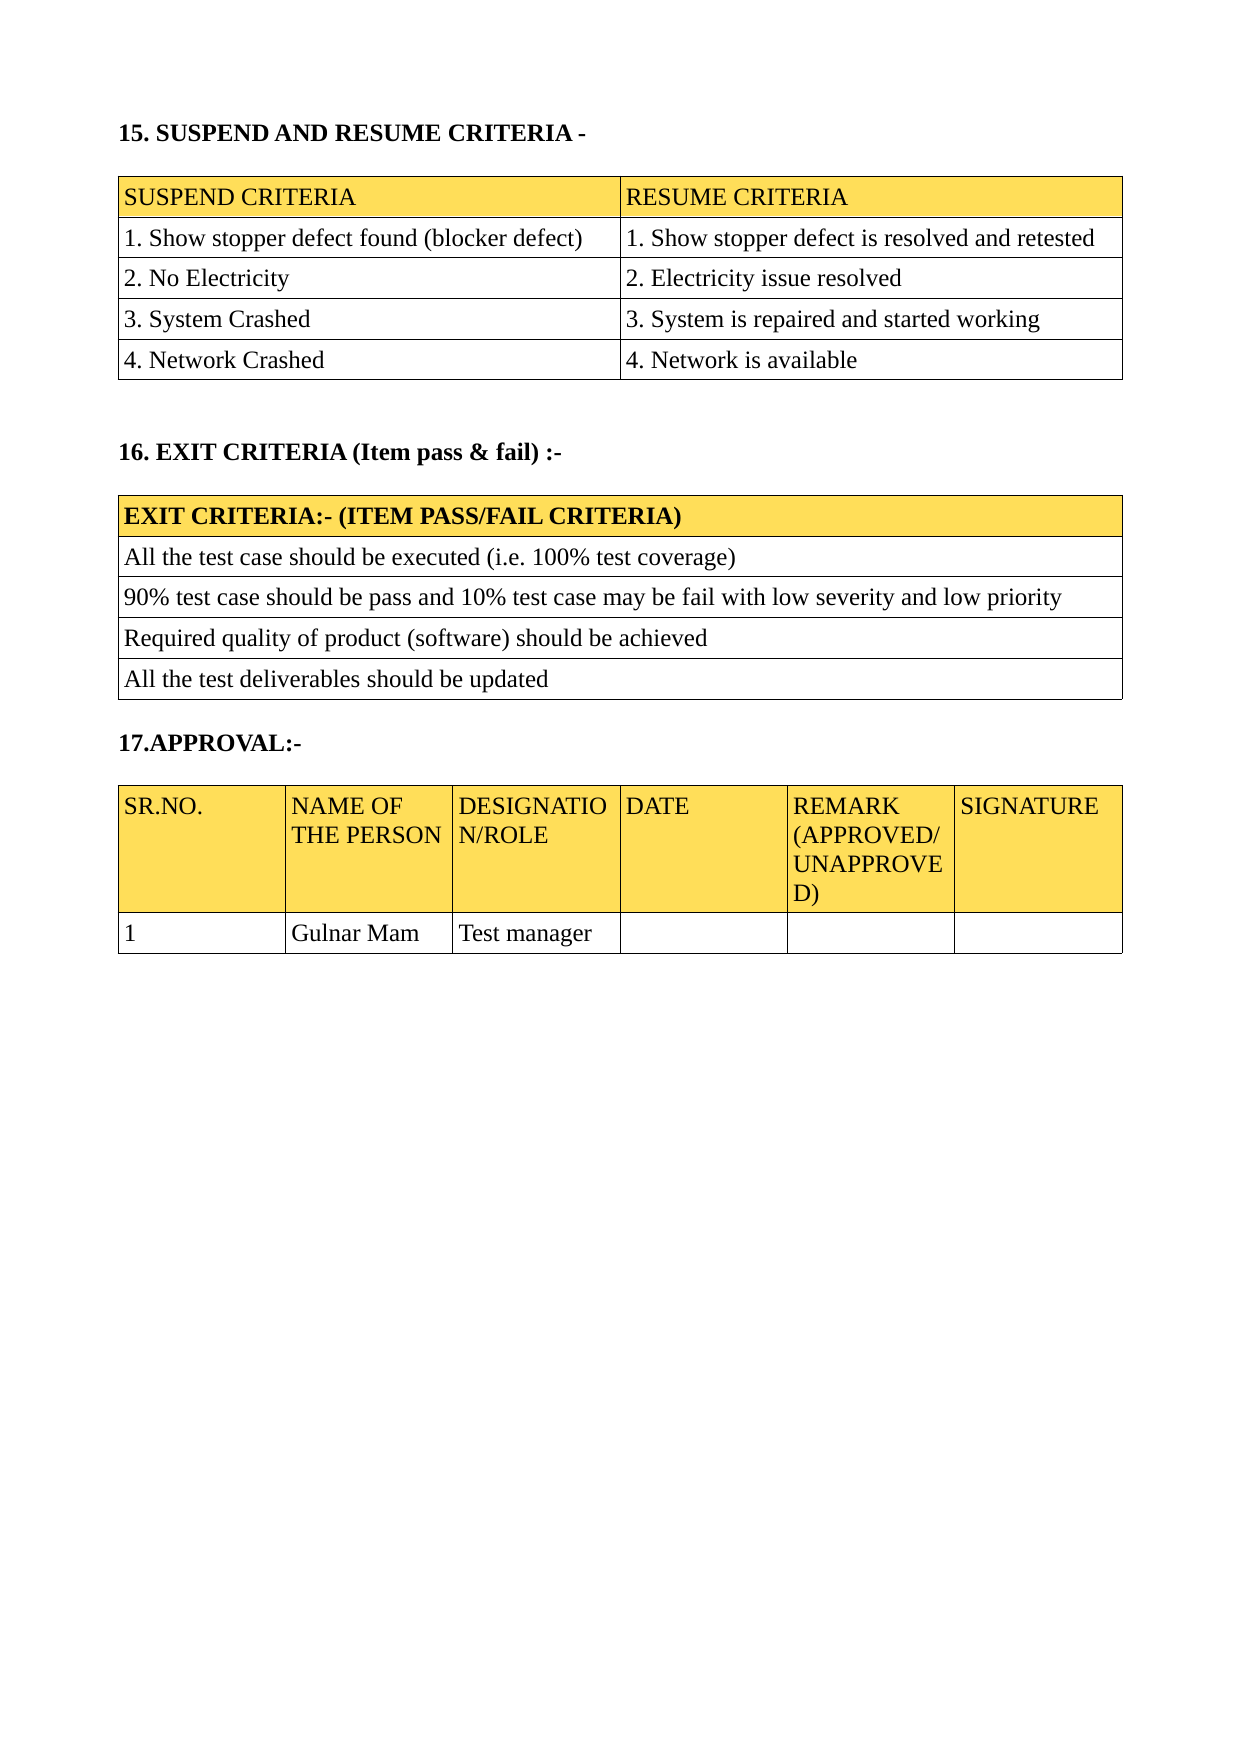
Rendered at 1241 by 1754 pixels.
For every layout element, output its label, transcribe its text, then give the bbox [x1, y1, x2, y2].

table_header NAME OF THE PERSON [286, 786, 452, 912]
table_header RESUME CRITERIA [621, 177, 1122, 216]
table_cell Gulnar Mam [286, 913, 452, 953]
table_cell [788, 913, 954, 953]
table_cell 1. Show stopper defect found (blocker defect) [119, 218, 620, 257]
table_cell 90% test case should be pass and 10% test case may be fail with low severity and low priority [119, 577, 1122, 617]
table_cell 2. Electricity issue resolved [621, 258, 1122, 298]
table_cell 1. Show stopper defect is resolved and retested [621, 218, 1122, 257]
text 17.APPROVAL:- [118, 728, 1122, 756]
table_header SIGNATURE [955, 786, 1122, 912]
table_header REMARK (APPROVED/UNAPPROVED) [788, 786, 954, 912]
table_header DESIGNATION/ROLE [453, 786, 620, 912]
table_cell 4. Network Crashed [119, 340, 620, 379]
text 15. SUSPEND AND RESUME CRITERIA - [118, 118, 1122, 147]
table_cell 1 [119, 913, 285, 953]
table_cell [621, 913, 787, 953]
text 16. EXIT CRITERIA (Item pass & fail) :- [118, 437, 1122, 466]
table_header EXIT CRITERIA:- (ITEM PASS/FAIL CRITERIA) [119, 496, 1122, 536]
table_header SR.NO. [119, 786, 285, 912]
table_cell [955, 913, 1122, 953]
table_cell 3. System Crashed [119, 299, 620, 338]
table_cell All the test deliverables should be updated [119, 659, 1122, 698]
table_cell Required quality of product (software) should be achieved [119, 618, 1122, 658]
table_cell 3. System is repaired and started working [621, 299, 1122, 338]
table_cell Test manager [453, 913, 620, 953]
table_cell All the test case should be executed (i.e. 100% test coverage) [119, 537, 1122, 576]
table_cell 2. No Electricity [119, 258, 620, 298]
table_cell 4. Network is available [621, 340, 1122, 379]
table_header DATE [621, 786, 787, 912]
table_header SUSPEND CRITERIA [119, 177, 620, 216]
